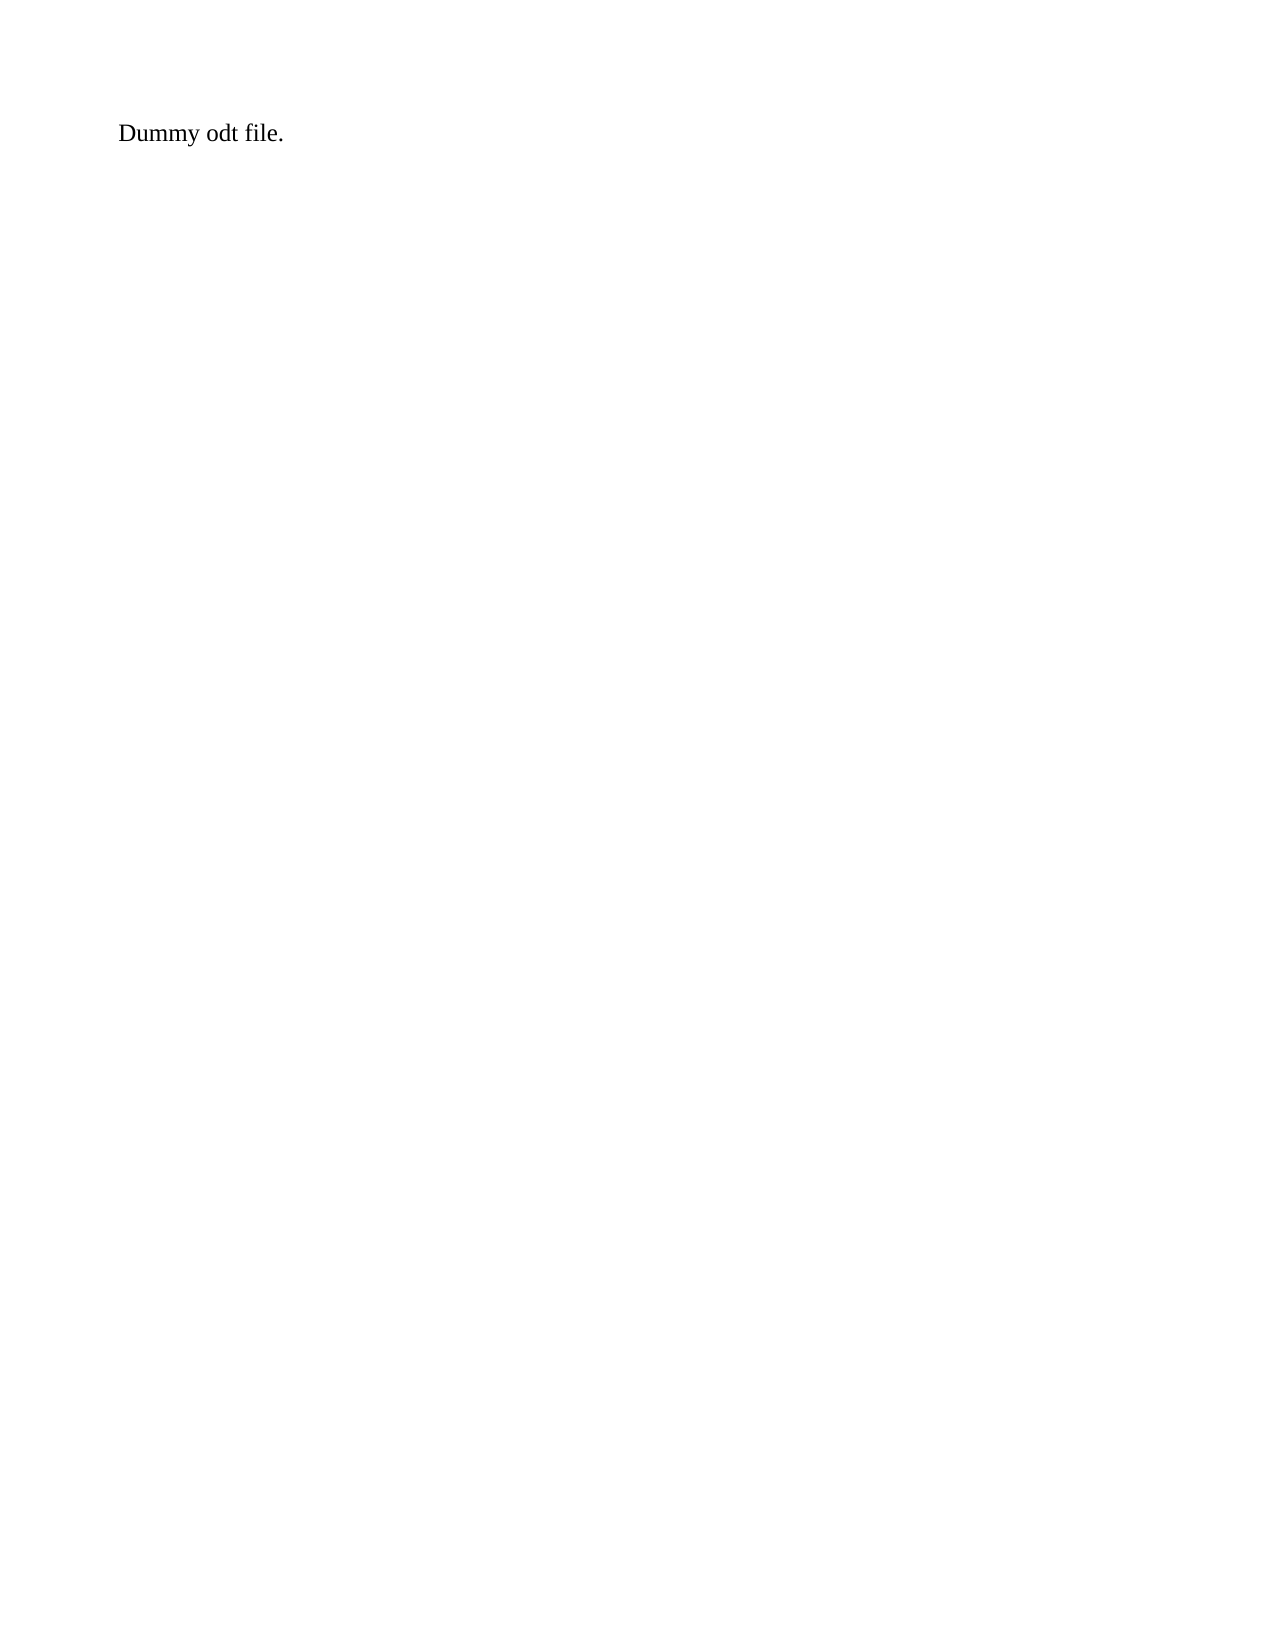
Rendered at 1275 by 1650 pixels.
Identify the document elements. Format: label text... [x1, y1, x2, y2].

text Dummy odt file. [118, 118, 1157, 147]
